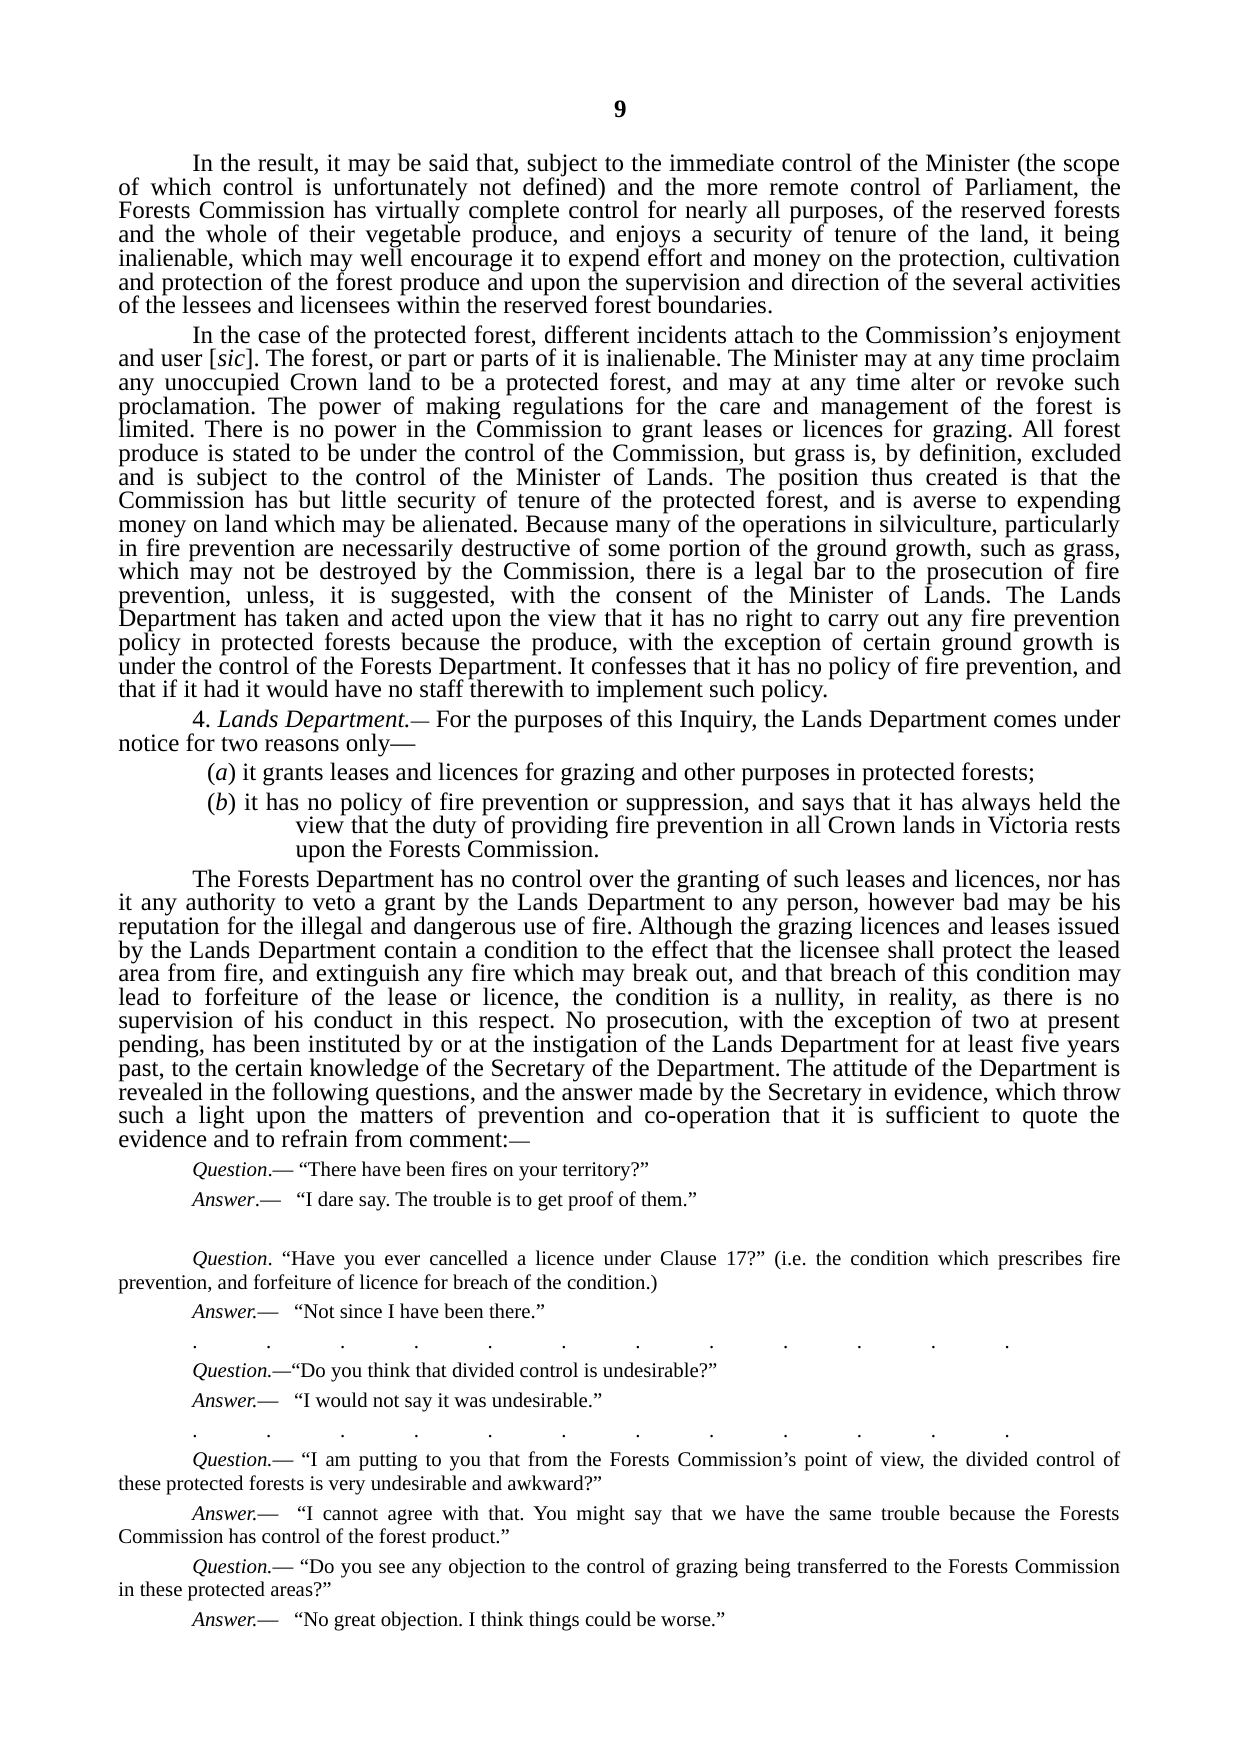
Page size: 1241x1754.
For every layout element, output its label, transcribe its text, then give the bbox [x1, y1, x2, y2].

text Question.— “Do you see any objection to the control of grazing being transferred to the Forests Commission in these protected areas?” [118, 1554, 1122, 1602]
text Question. “Have you ever cancelled a licence under Clause 17?” (i.e. the condition which prescribes fire prevention, and forfeiture of licence for breach of the condition.) [118, 1247, 1122, 1294]
text . . . . . . . . . . . . [118, 1329, 1122, 1353]
text Answer.— “I would not say it was undesirable.” [118, 1389, 1122, 1412]
text (a) it grants leases and licences for grazing and other purposes in protected forests; [207, 762, 1122, 785]
text Question.— “I am putting to you that from the Forests Commission’s point of view, the divided control of these protected forests is very undesirable and awkward?” [118, 1448, 1122, 1495]
text (b) it has no policy of fire prevention or suppression, and says that it has always held the view that the duty of providing fire prevention in all Crown lands in Victoria rests upon the Forests Commission. [207, 791, 1122, 862]
text Answer.— “I cannot agree with that. You might say that we have the same trouble because the Forests Commission has control of the forest product.” [118, 1501, 1122, 1548]
text 4. Lands Department.— For the purposes of this Inquiry, the Lands Department comes under notice for two reasons only— [118, 708, 1122, 756]
text Question.—“Do you think that divided control is undesirable?” [118, 1359, 1122, 1383]
text . . . . . . . . . . . . [118, 1418, 1122, 1442]
text Answer.— “No great objection. I think things could be worse.” [118, 1607, 1122, 1631]
text In the result, it may be said that, subject to the immediate control of the Minister (the scope of which control is unfortunately not defined) and the more remote control of Parliament, the Forests Commission has virtually complete control for nearly all purposes, of the reserved forests and the whole of their vegetable produce, and enjoys a security of tenure of the land, it being inalienable, which may well encourage it to expend effort and money on the protection, cultivation and protection of the forest produce and upon the supervision and direction of the several activities of the lessees and licensees within the reserved forest boundaries. [118, 153, 1122, 318]
text The Forests Department has no control over the granting of such leases and licences, nor has it any authority to veto a grant by the Lands Department to any person, however bad may be his reputation for the illegal and dangerous use of fire. Although the grazing licences and leases issued by the Lands Department contain a condition to the effect that the licensee shall protect the leased area from fire, and extinguish any fire which may break out, and that breach of this condition may lead to forfeiture of the lease or licence, the condition is a nullity, in reality, as there is no supervision of his conduct in this respect. No prosecution, with the exception of two at present pending, has been instituted by or at the instigation of the Lands Department for at least five years past, to the certain knowledge of the Secretary of the Department. The attitude of the Department is revealed in the following questions, and the answer made by the Secretary in evidence, which throw such a light upon the matters of prevention and co-operation that it is sufficient to quote the evidence and to refrain from comment:— [118, 868, 1122, 1152]
text Answer.— “I dare say. The trouble is to get proof of them.” [118, 1187, 1122, 1211]
text Answer.— “Not since I have been there.” [118, 1300, 1122, 1323]
text Question.— “There have been fires on your territory?” [118, 1158, 1122, 1182]
text In the case of the protected forest, different incidents attach to the Commission’s enjoyment and user [sic]. The forest, or part or parts of it is inalienable. The Minister may at any time proclaim any unoccupied Crown land to be a protected forest, and may at any time alter or revoke such proclamation. The power of making regulations for the care and management of the forest is limited. There is no power in the Commission to grant leases or licences for grazing. All forest produce is stated to be under the control of the Commission, but grass is, by definition, excluded and is subject to the control of the Minister of Lands. The position thus created is that the Commission has but little security of tenure of the protected forest, and is averse to expending money on land which may be alienated. Because many of the operations in silviculture, particularly in fire prevention are necessarily destructive of some portion of the ground growth, such as grass, which may not be destroyed by the Commission, there is a legal bar to the prosecution of fire prevention, unless, it is suggested, with the consent of the Minister of Lands. The Lands Department has taken and acted upon the view that it has no right to carry out any fire prevention policy in protected forests because the produce, with the exception of certain ground growth is under the control of the Forests Department. It confesses that it has no policy of fire prevention, and that if it had it would have no staff therewith to implement such policy. [118, 324, 1122, 703]
